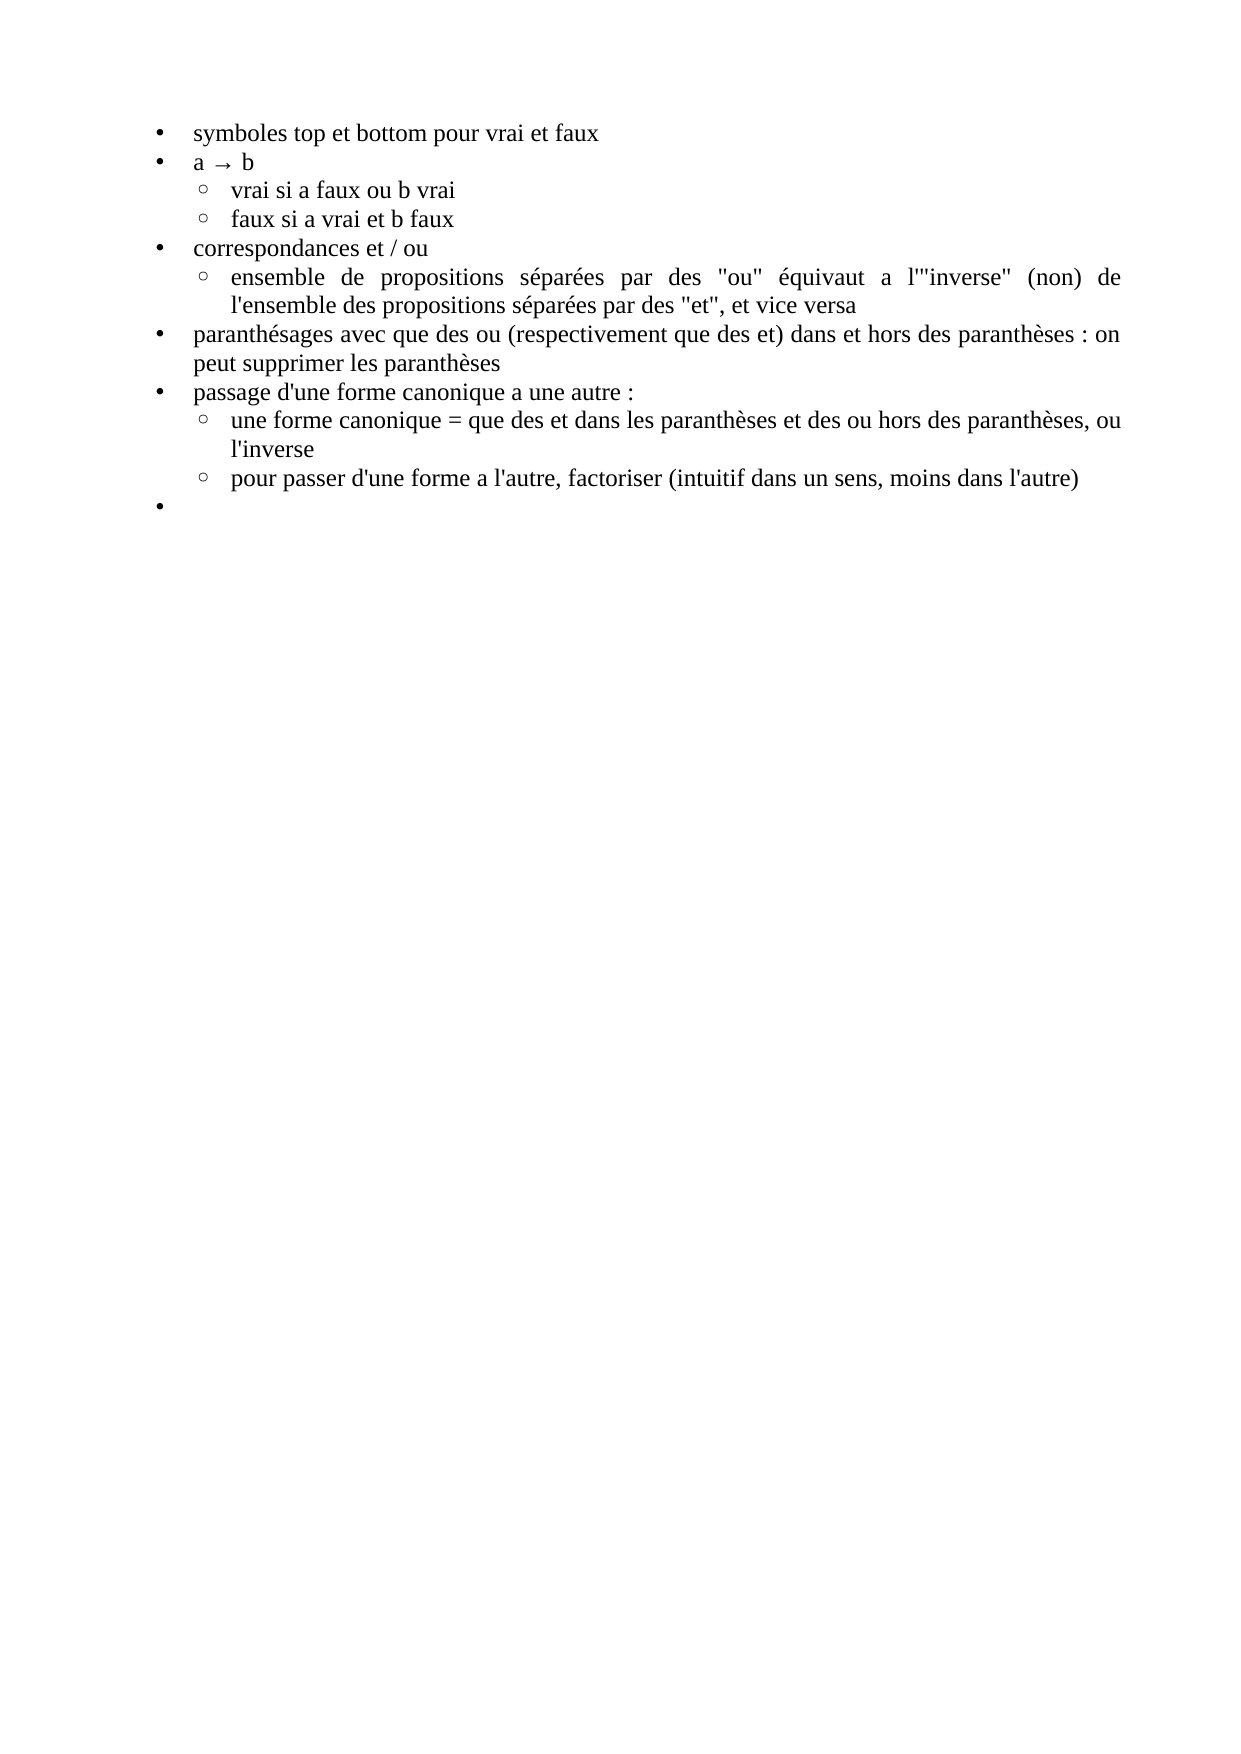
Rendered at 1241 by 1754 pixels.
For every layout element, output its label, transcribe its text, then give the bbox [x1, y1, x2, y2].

list vrai si a faux ou b vrai [193, 176, 1122, 204]
list ensemble de propositions séparées par des "ou" équivaut a l'"inverse" (non) de l'ensemble des propositions séparées par des "et", et vice versa [193, 262, 1122, 319]
list passage d'une forme canonique a une autre : [156, 377, 1122, 406]
list correspondances et / ou [156, 233, 1122, 262]
list symboles top et bottom pour vrai et faux [156, 118, 1122, 147]
list faux si a vrai et b faux [193, 204, 1122, 233]
list a → b [156, 147, 1122, 176]
list paranthésages avec que des ou (respectivement que des et) dans et hors des paranthèses : on peut supprimer les paranthèses [156, 319, 1122, 377]
list pour passer d'une forme a l'autre, factoriser (intuitif dans un sens, moins dans l'autre) [193, 463, 1122, 492]
list une forme canonique = que des et dans les paranthèses et des ou hors des paranthèses, ou l'inverse [193, 406, 1122, 463]
